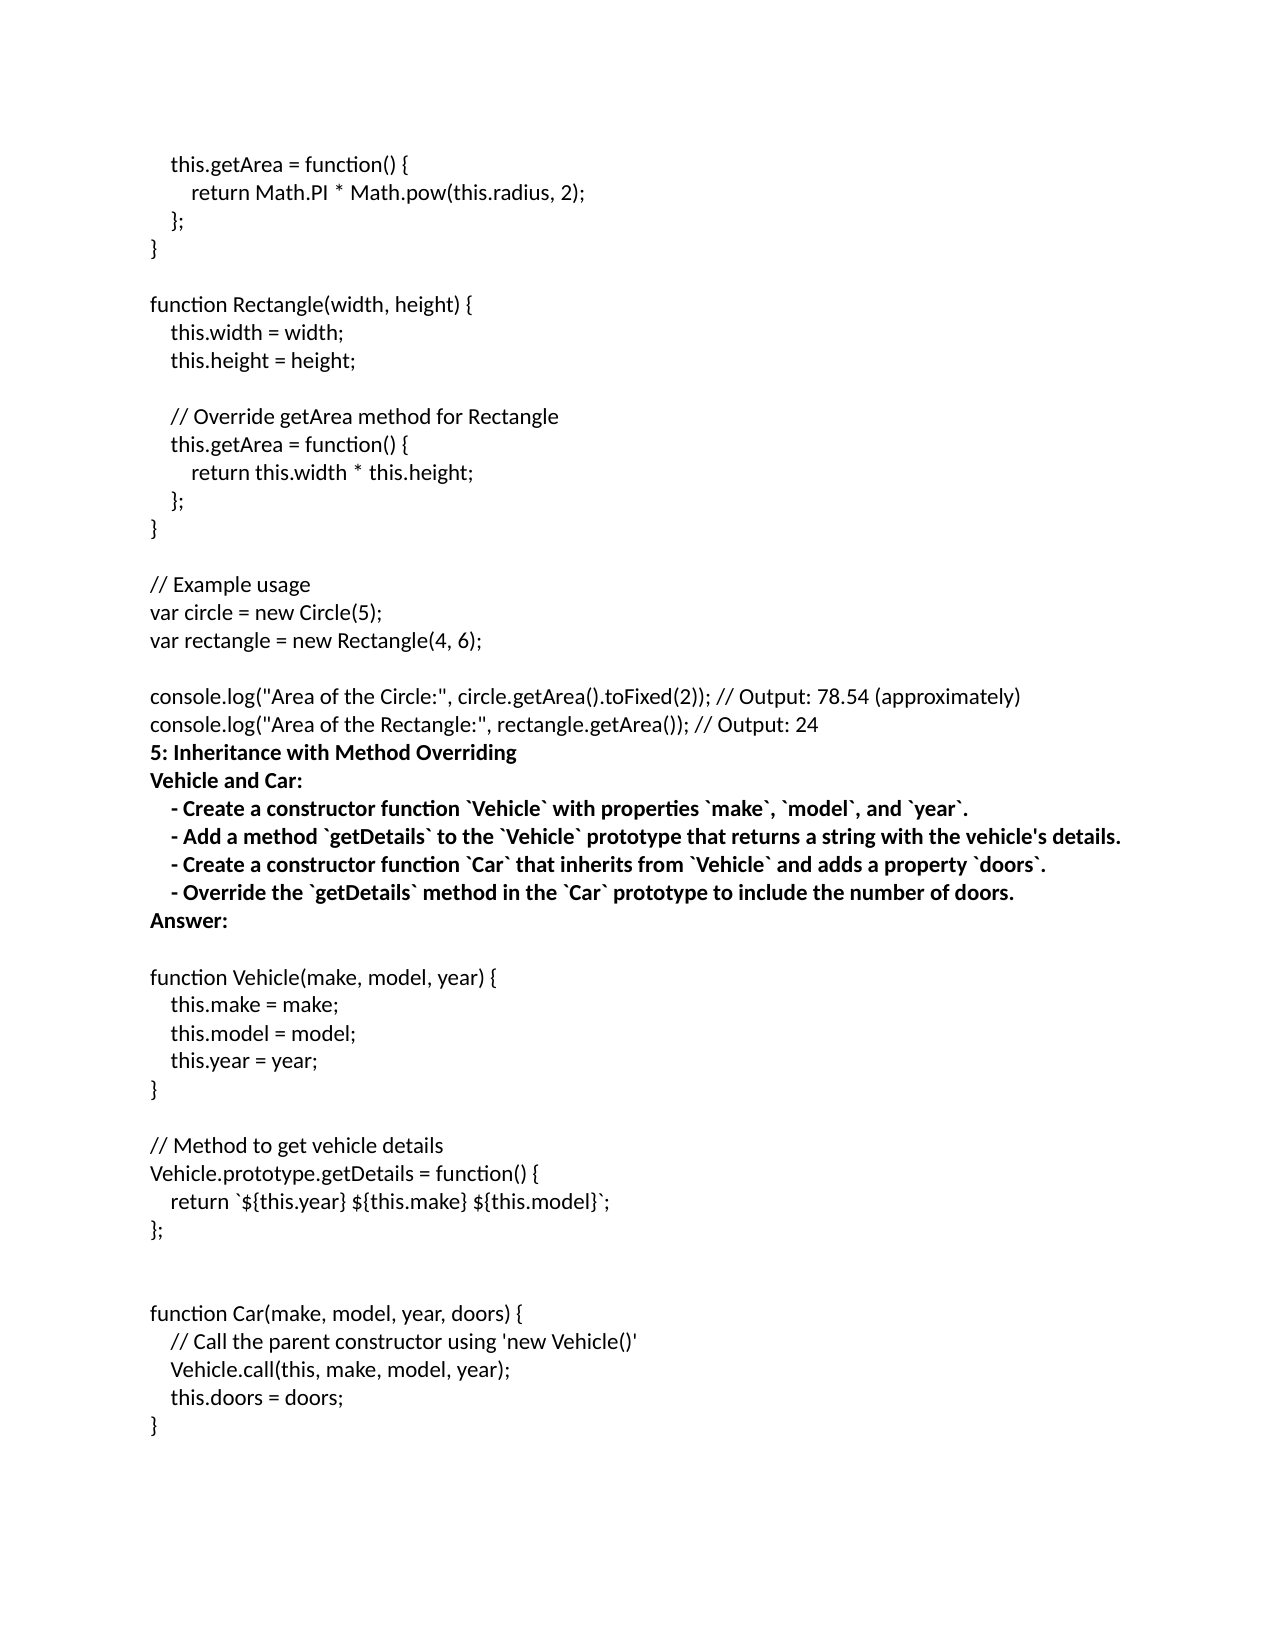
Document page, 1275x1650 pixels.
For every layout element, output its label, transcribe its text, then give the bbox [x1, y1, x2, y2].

text }; [150, 486, 1125, 514]
text }; [150, 1215, 1125, 1243]
text Vehicle.prototype.getDetails = function() { [150, 1159, 1125, 1187]
text return `${this.year} ${this.make} ${this.model}`; [150, 1187, 1125, 1215]
text } [150, 1075, 1125, 1103]
text // Call the parent constructor using 'new Vehicle()' [150, 1327, 1125, 1355]
text this.getArea = function() { [150, 150, 1125, 178]
text this.model = model; [150, 1019, 1125, 1047]
text this.getArea = function() { [150, 430, 1125, 458]
text function Rectangle(width, height) { [150, 290, 1125, 318]
text this.width = width; [150, 318, 1125, 346]
text } [150, 234, 1125, 262]
text Vehicle.call(this, make, model, year); [150, 1355, 1125, 1383]
text - Create a constructor function `Car` that inherits from `Vehicle` and adds a property `doors`. [150, 851, 1125, 878]
text this.year = year; [150, 1047, 1125, 1075]
text // Override getArea method for Rectangle [150, 402, 1125, 430]
text }; [150, 206, 1125, 234]
text } [150, 514, 1125, 542]
text Vehicle and Car: [150, 766, 1125, 794]
text - Create a constructor function `Vehicle` with properties `make`, `model`, and `year`. [150, 794, 1125, 822]
text // Method to get vehicle details [150, 1131, 1125, 1159]
text this.doors = doors; [150, 1383, 1125, 1411]
text return this.width * this.height; [150, 458, 1125, 486]
text console.log("Area of the Circle:", circle.getArea().toFixed(2)); // Output: 78.54 (approximately) [150, 682, 1125, 710]
text return Math.PI * Math.pow(this.radius, 2); [150, 178, 1125, 206]
text console.log("Area of the Rectangle:", rectangle.getArea()); // Output: 24 [150, 710, 1125, 738]
text var rectangle = new Rectangle(4, 6); [150, 626, 1125, 654]
text - Override the `getDetails` method in the `Car` prototype to include the number of doors. [150, 878, 1125, 907]
text function Car(make, model, year, doors) { [150, 1299, 1125, 1327]
text function Vehicle(make, model, year) { [150, 963, 1125, 991]
text this.height = height; [150, 346, 1125, 374]
text this.make = make; [150, 991, 1125, 1019]
text var circle = new Circle(5); [150, 598, 1125, 626]
text } [150, 1411, 1125, 1439]
text 5: Inheritance with Method Overriding [150, 738, 1125, 766]
text Answer: [150, 907, 1125, 934]
text - Add a method `getDetails` to the `Vehicle` prototype that returns a string with the vehicle's details. [150, 822, 1125, 851]
text // Example usage [150, 570, 1125, 598]
